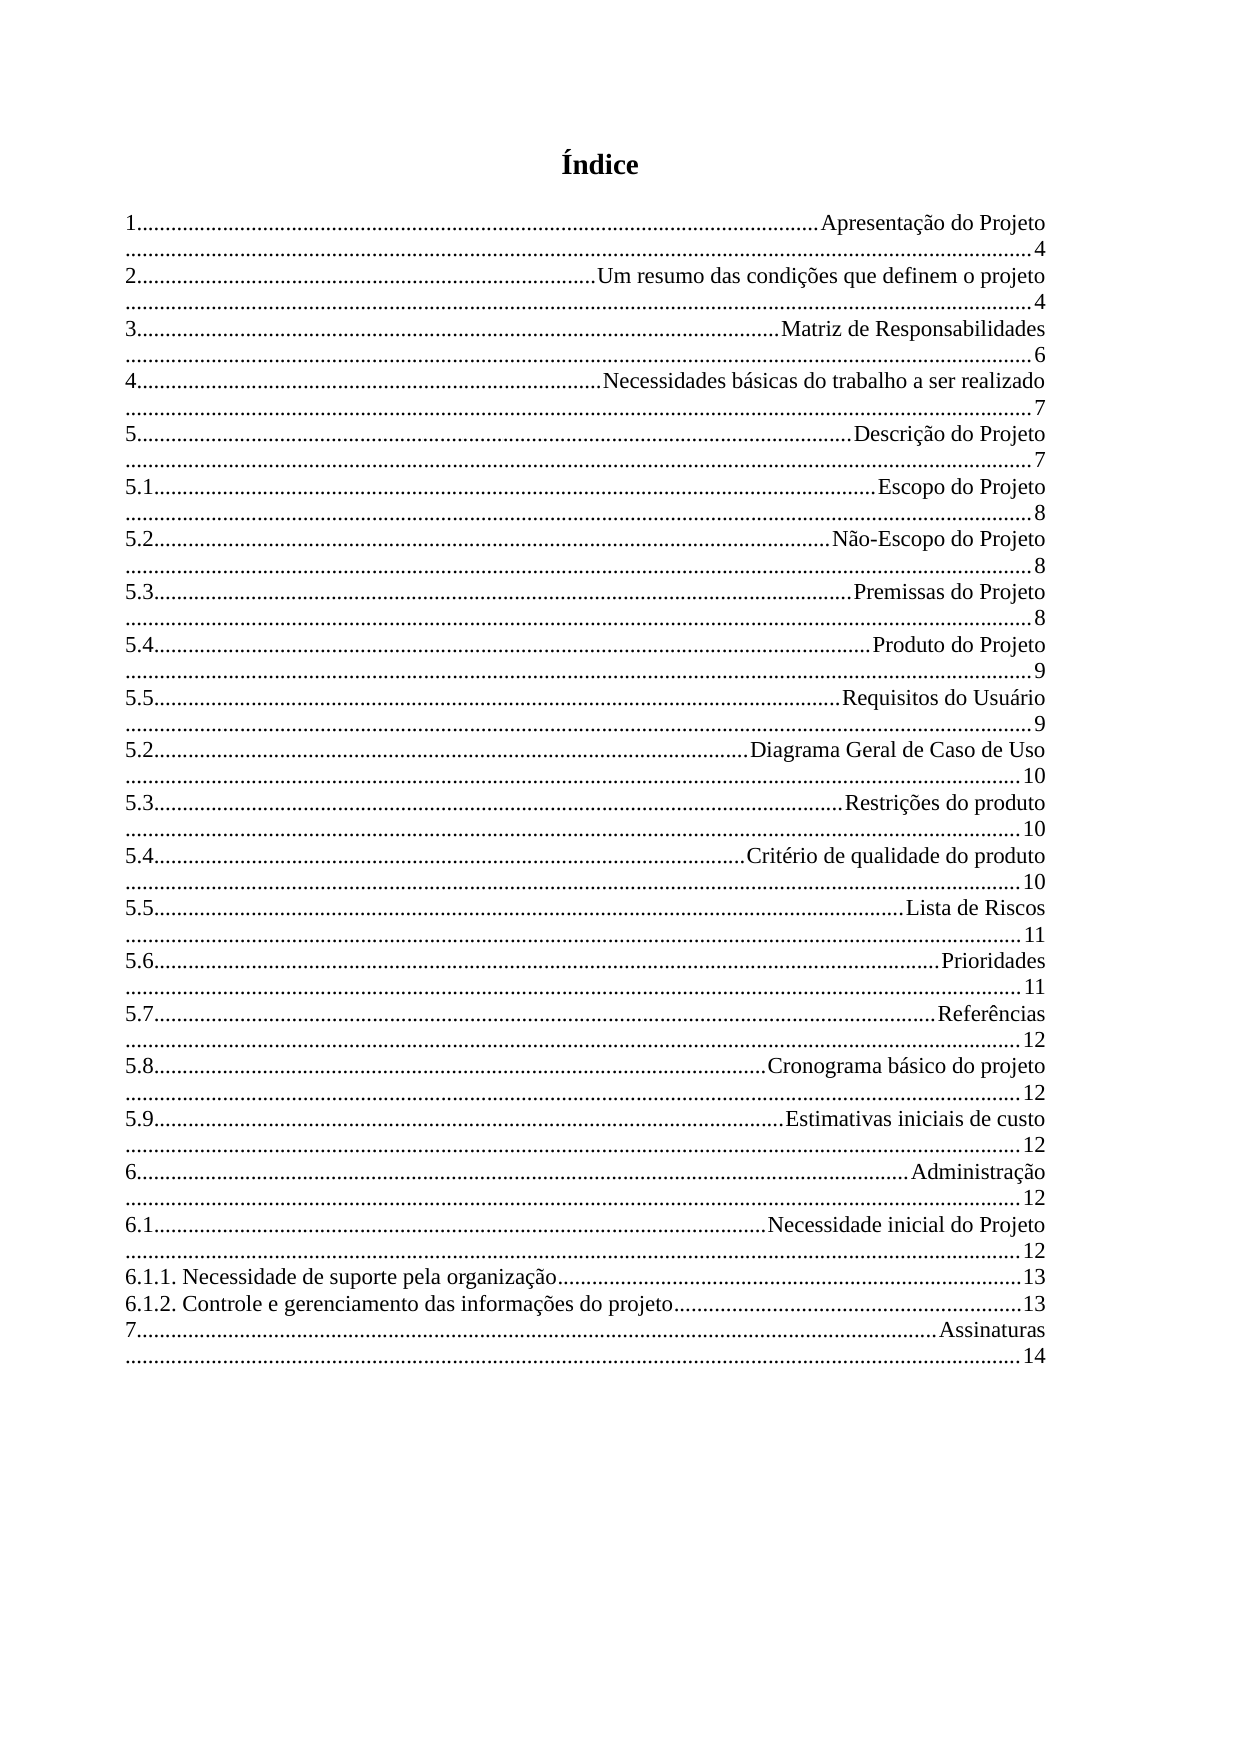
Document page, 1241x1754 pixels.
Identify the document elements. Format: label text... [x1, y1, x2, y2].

text 5.4 Produto do Projeto 9 [125, 631, 1075, 683]
text 5.9 Estimativas iniciais de custo 12 [125, 1105, 1075, 1158]
text 4. Necessidades básicas do trabalho a ser realizado 7 [125, 367, 1075, 420]
text 5.3 Premissas do Projeto 8 [125, 578, 1075, 631]
text 6.1.2. Controle e gerenciamento das informações do projeto 13 [125, 1290, 1075, 1316]
text 2. Um resumo das condições que definem o projeto 4 [125, 262, 1075, 314]
text 6.1 Necessidade inicial do Projeto 12 [125, 1211, 1075, 1263]
text 6 Administração 12 [125, 1158, 1075, 1211]
text 7 Assinaturas 14 [125, 1316, 1075, 1369]
text 5.2 Não-Escopo do Projeto 8 [125, 525, 1075, 578]
text 5.1 Escopo do Projeto 8 [125, 473, 1075, 525]
text 6.1.1. Necessidade de suporte pela organização 13 [125, 1263, 1075, 1290]
text 5.5 Lista de Riscos 11 [125, 894, 1075, 947]
text 5. Descrição do Projeto 7 [125, 420, 1075, 473]
text 5.4 Critério de qualidade do produto 10 [125, 842, 1075, 894]
text 5.8 Cronograma básico do projeto 12 [125, 1052, 1075, 1105]
text 5.7 Referências 12 [125, 1000, 1075, 1052]
text 1. Apresentação do Projeto 4 [125, 209, 1075, 262]
text Índice [125, 147, 1075, 180]
text 5.3 Restrições do produto 10 [125, 789, 1075, 842]
text 5.6 Prioridades 11 [125, 947, 1075, 1000]
text 5.2 Diagrama Geral de Caso de Uso 10 [125, 736, 1075, 789]
text 5.5 Requisitos do Usuário 9 [125, 683, 1075, 736]
text 3. Matriz de Responsabilidades 6 [125, 314, 1075, 367]
